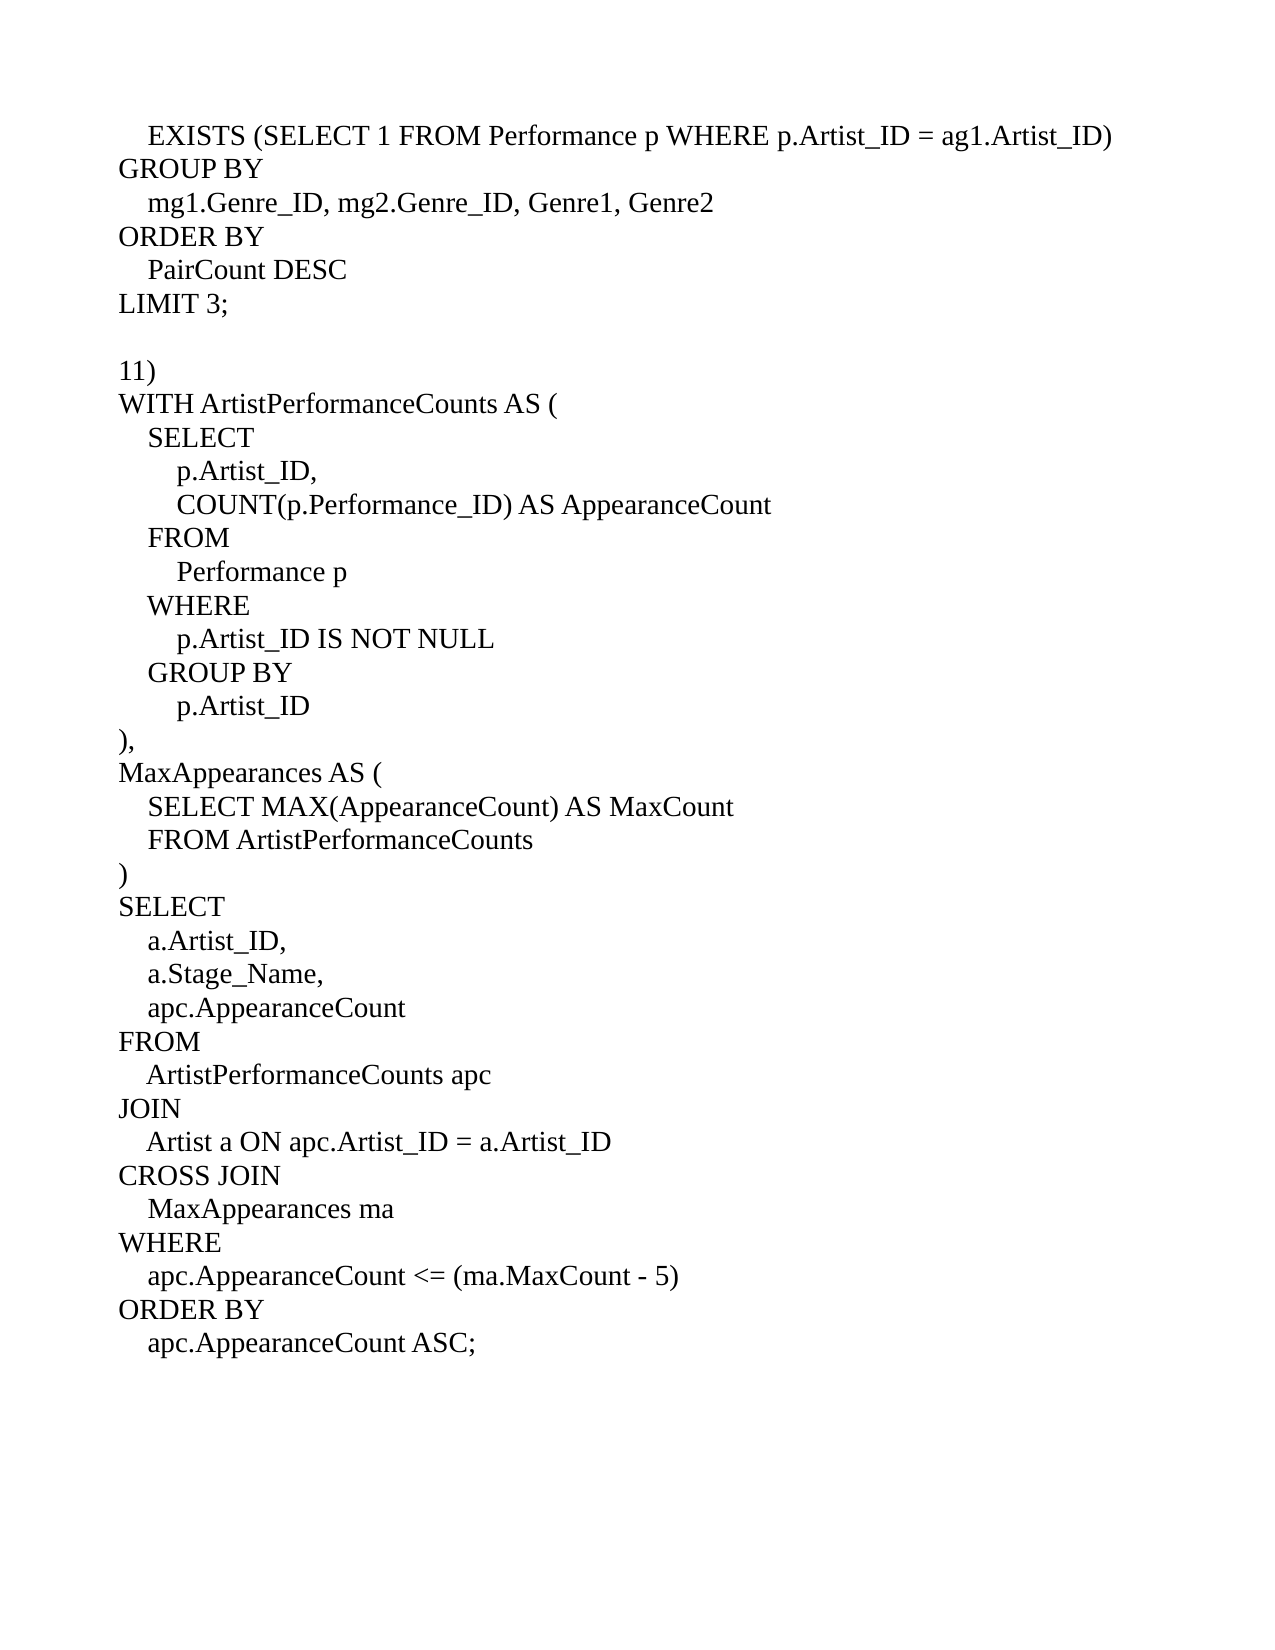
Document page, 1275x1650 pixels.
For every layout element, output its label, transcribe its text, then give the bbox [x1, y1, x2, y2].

text SELECT [118, 420, 1157, 453]
text GROUP BY [118, 152, 1157, 185]
text apc.AppearanceCount [118, 990, 1157, 1024]
text FROM ArtistPerformanceCounts [118, 822, 1157, 856]
text Artist a ON apc.Artist_ID = a.Artist_ID [118, 1124, 1157, 1158]
text WITH ArtistPerformanceCounts AS ( [118, 386, 1157, 420]
text MaxAppearances AS ( [118, 755, 1157, 789]
text PairCount DESC [118, 252, 1157, 286]
text CROSS JOIN [118, 1158, 1157, 1191]
text GROUP BY [118, 655, 1157, 688]
text ) [118, 856, 1157, 889]
text JOIN [118, 1091, 1157, 1124]
text SELECT [118, 889, 1157, 923]
text Performance p [118, 554, 1157, 588]
text ORDER BY [118, 219, 1157, 252]
text mg1.Genre_ID, mg2.Genre_ID, Genre1, Genre2 [118, 185, 1157, 219]
text SELECT MAX(AppearanceCount) AS MaxCount [118, 789, 1157, 822]
text WHERE [118, 588, 1157, 621]
text a.Stage_Name, [118, 957, 1157, 990]
text COUNT(p.Performance_ID) AS AppearanceCount [118, 487, 1157, 521]
text MaxAppearances ma [118, 1191, 1157, 1225]
text p.Artist_ID IS NOT NULL [118, 621, 1157, 655]
text FROM [118, 521, 1157, 554]
text p.Artist_ID, [118, 453, 1157, 487]
text p.Artist_ID [118, 688, 1157, 722]
text apc.AppearanceCount ASC; [118, 1326, 1157, 1359]
text apc.AppearanceCount <= (ma.MaxCount - 5) [118, 1258, 1157, 1292]
text a.Artist_ID, [118, 923, 1157, 957]
text FROM [118, 1024, 1157, 1057]
text EXISTS (SELECT 1 FROM Performance p WHERE p.Artist_ID = ag1.Artist_ID) [118, 118, 1157, 152]
text ArtistPerformanceCounts apc [118, 1057, 1157, 1091]
text ORDER BY [118, 1292, 1157, 1326]
text 11) [118, 353, 1157, 386]
text ), [118, 722, 1157, 755]
text LIMIT 3; [118, 286, 1157, 319]
text WHERE [118, 1225, 1157, 1258]
